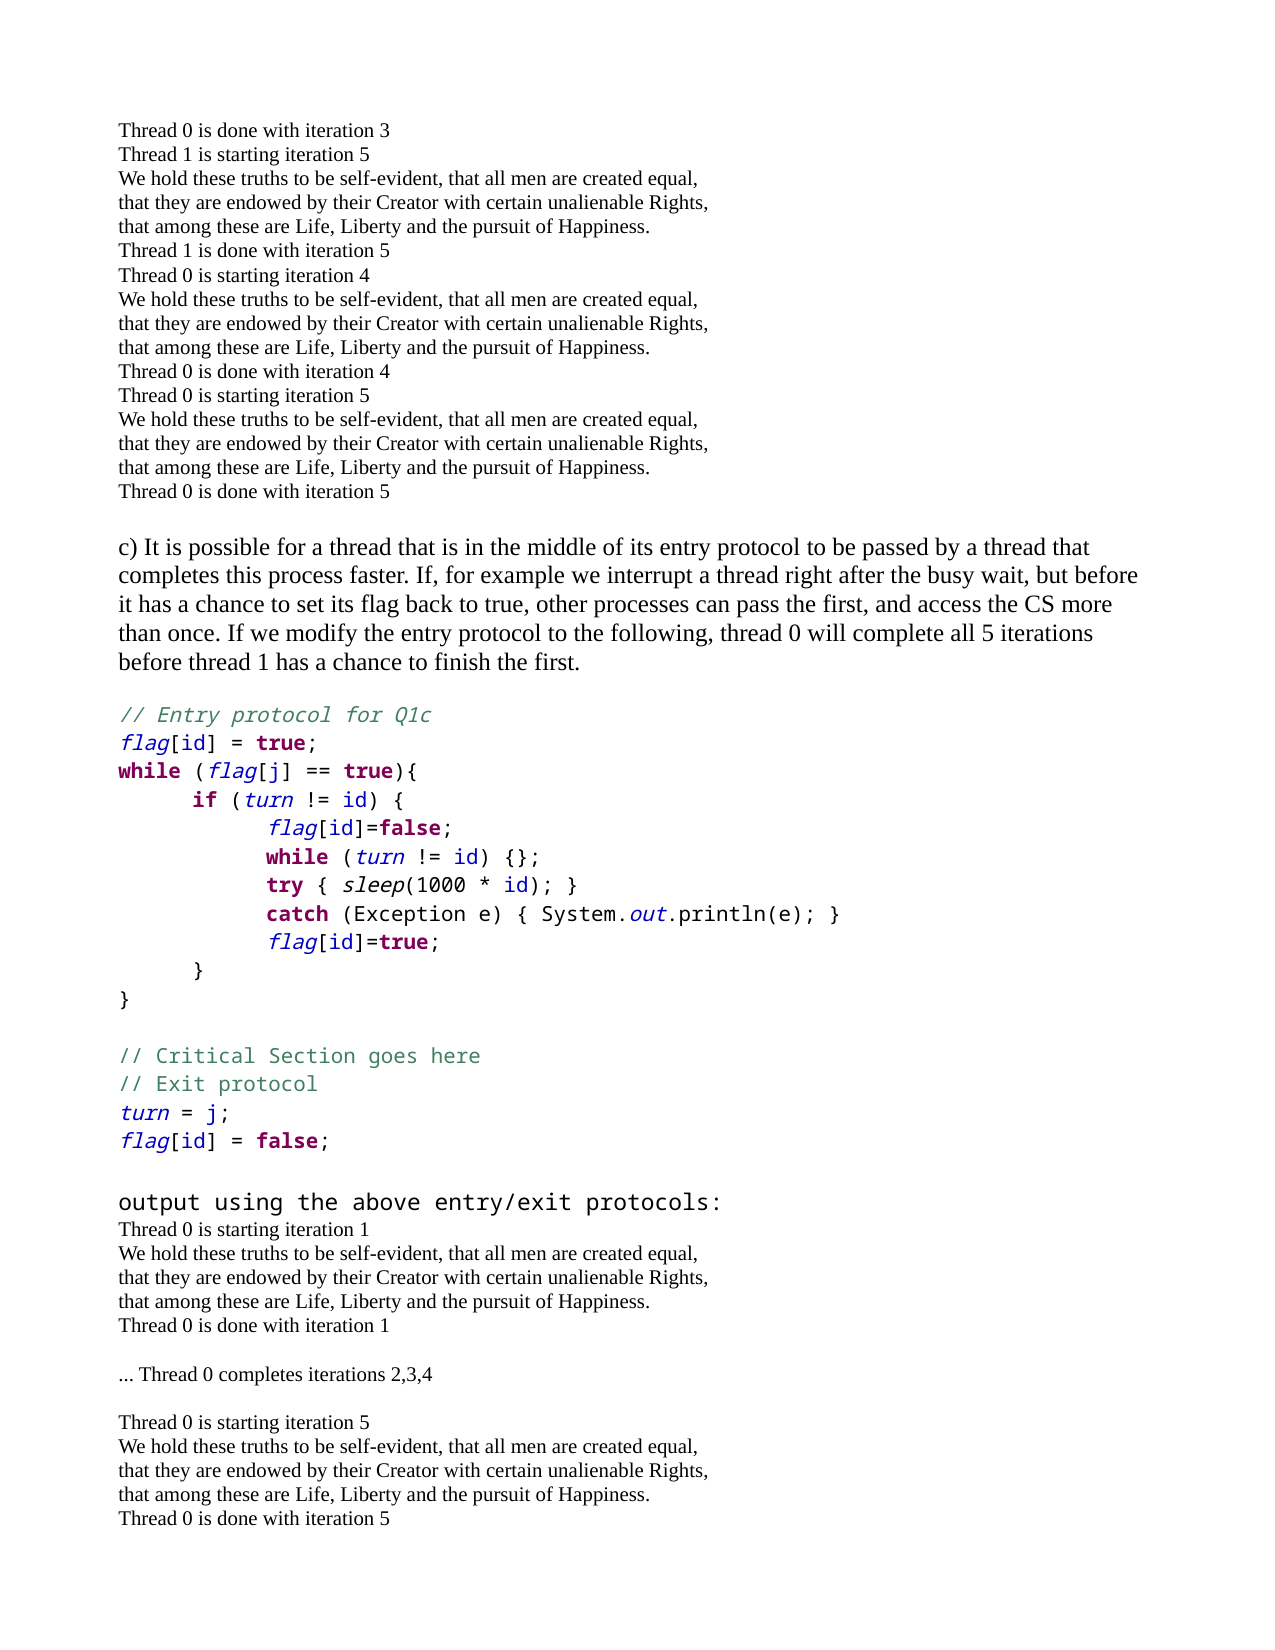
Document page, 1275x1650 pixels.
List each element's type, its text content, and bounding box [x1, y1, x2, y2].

text Thread 0 is done with iteration 3 [118, 118, 1157, 142]
text catch (Exception e) { System.out.println(e); } [118, 899, 1157, 927]
text We hold these truths to be self-evident, that all men are created equal, [118, 1241, 1157, 1265]
text } [0, 984, 1157, 1012]
text // Exit protocol [118, 1069, 1157, 1098]
text } [0, 956, 1157, 984]
text flag[id] = true; [0, 728, 1157, 757]
text We hold these truths to be self-evident, that all men are created equal, [118, 166, 1157, 190]
text flag[id] = false; [118, 1126, 1157, 1155]
text Thread 0 is done with iteration 1 [118, 1313, 1157, 1337]
text Thread 0 is done with iteration 4 [118, 359, 1157, 383]
text that among these are Life, Liberty and the pursuit of Happiness. [118, 1289, 1157, 1313]
text flag[id]=false; [0, 813, 1157, 842]
text that they are endowed by their Creator with certain unalienable Rights, [118, 1265, 1157, 1289]
text We hold these truths to be self-evident, that all men are created equal, [118, 287, 1157, 311]
text // Critical Section goes here [118, 1041, 1157, 1069]
text that among these are Life, Liberty and the pursuit of Happiness. [118, 335, 1157, 359]
text Thread 0 is starting iteration 5 [118, 1410, 1157, 1434]
text that among these are Life, Liberty and the pursuit of Happiness. [118, 1482, 1157, 1506]
text that they are endowed by their Creator with certain unalienable Rights, [118, 190, 1157, 214]
text ... Thread 0 completes iterations 2,3,4 [118, 1362, 1157, 1386]
text We hold these truths to be self-evident, that all men are created equal, [118, 1434, 1157, 1458]
text // Entry protocol for Q1c [118, 700, 1157, 728]
text Thread 0 is starting iteration 5 [118, 383, 1157, 407]
text We hold these truths to be self-evident, that all men are created equal, [118, 407, 1157, 431]
text try { sleep(1000 * id); } [0, 870, 1157, 899]
text Thread 1 is starting iteration 5 [118, 142, 1157, 166]
text c) It is possible for a thread that is in the middle of its entry protocol to be passed by a thread that completes this process faster. If, for example we interrupt a thread right after the busy wait, but before it has a chance to set its flag back to true, other processes can pass the first, and access the CS more than once. If we modify the entry protocol to the following, thread 0 will complete all 5 iterations before thread 1 has a chance to finish the first. [118, 532, 1157, 676]
text Thread 0 is starting iteration 1 [118, 1217, 1157, 1241]
text while (flag[j] == true){ [0, 757, 1157, 785]
text that among these are Life, Liberty and the pursuit of Happiness. [118, 214, 1157, 238]
text Thread 1 is done with iteration 5 [118, 238, 1157, 262]
text that they are endowed by their Creator with certain unalienable Rights, [118, 1458, 1157, 1482]
text if (turn != id) { [0, 785, 1157, 813]
text while (turn != id) {}; [0, 842, 1157, 870]
text output using the above entry/exit protocols: [118, 1186, 1157, 1217]
text Thread 0 is starting iteration 4 [118, 262, 1157, 287]
text Thread 0 is done with iteration 5 [118, 1506, 1157, 1530]
text flag[id]=true; [0, 927, 1157, 956]
text turn = j; [118, 1098, 1157, 1126]
text that they are endowed by their Creator with certain unalienable Rights, [118, 431, 1157, 455]
text that they are endowed by their Creator with certain unalienable Rights, [118, 311, 1157, 335]
text that among these are Life, Liberty and the pursuit of Happiness. [118, 455, 1157, 479]
text Thread 0 is done with iteration 5 [118, 479, 1157, 503]
